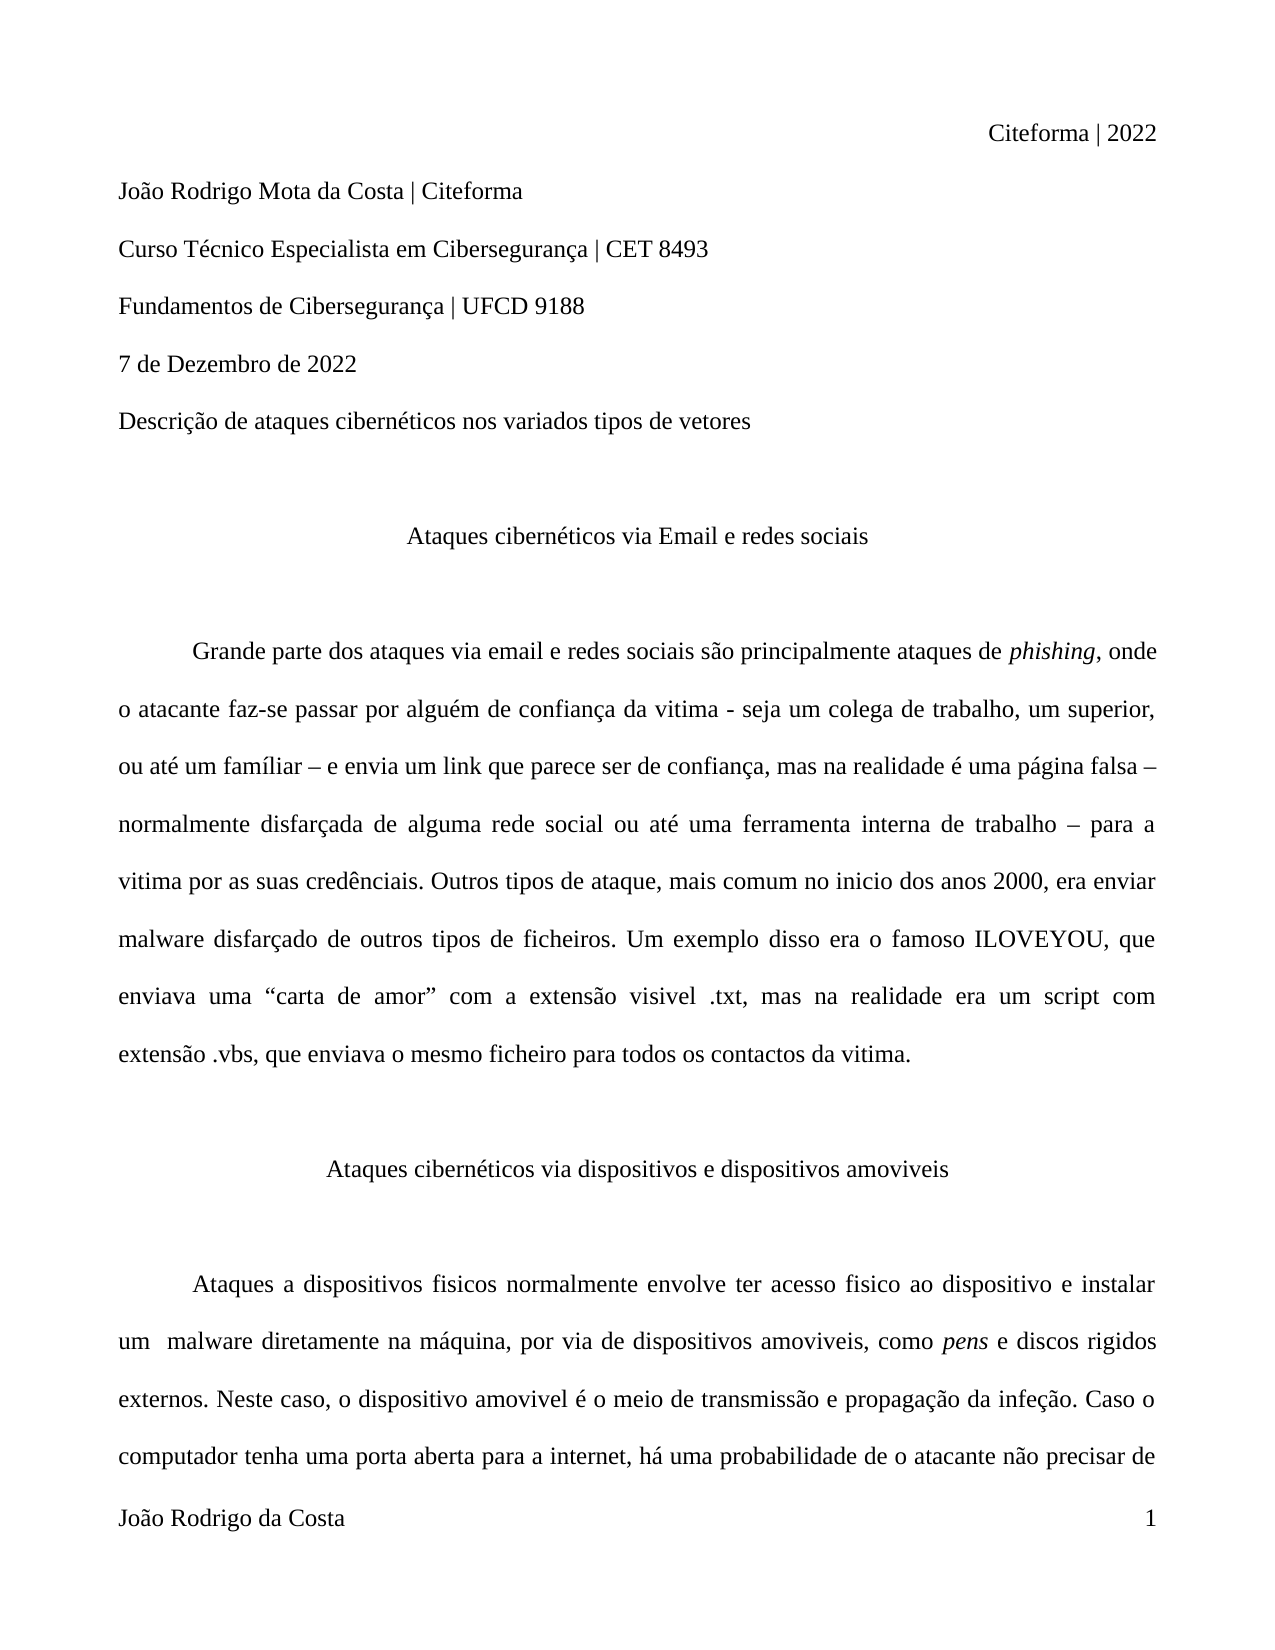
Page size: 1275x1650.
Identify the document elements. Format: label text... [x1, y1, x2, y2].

text Ataques cibernéticos via dispositivos e dispositivos amoviveis [118, 1154, 1157, 1183]
text Ataques a dispositivos fisicos normalmente envolve ter acesso fisico ao dispositivo e instalar um malware diretamente na máquina, por via de dispositivos amoviveis, como pens e discos rigidos externos. Neste caso, o dispositivo amovivel é o meio de transmissão e propagação da infeção. Caso o computador tenha uma porta aberta para a internet, há uma probabilidade de o atacante não precisar de [118, 1269, 1157, 1470]
text João Rodrigo Mota da Costa | Citeforma [118, 176, 1157, 205]
text Curso Técnico Especialista em Cibersegurança | CET 8493 [118, 234, 1157, 263]
text Ataques cibernéticos via Email e redes sociais [118, 521, 1157, 550]
text Grande parte dos ataques via email e redes sociais são principalmente ataques de phishing, onde o atacante faz-se passar por alguém de confiança da vitima - seja um colega de trabalho, um superior, ou até um famíliar – e envia um link que parece ser de confiança, mas na realidade é uma página falsa – normalmente disfarçada de alguma rede social ou até uma ferramenta interna de trabalho – para a vitima por as suas credênciais. Outros tipos de ataque, mais comum no inicio dos anos 2000, era enviar malware disfarçado de outros tipos de ficheiros. Um exemplo disso era o famoso ILOVEYOU, que enviava uma “carta de amor” com a extensão visivel .txt, mas na realidade era um script com extensão .vbs, que enviava o mesmo ficheiro para todos os contactos da vitima. [118, 636, 1157, 1068]
text Descrição de ataques cibernéticos nos variados tipos de vetores [118, 406, 1157, 435]
text Fundamentos de Cibersegurança | UFCD 9188 [118, 291, 1157, 320]
text 7 de Dezembro de 2022 [118, 349, 1157, 378]
